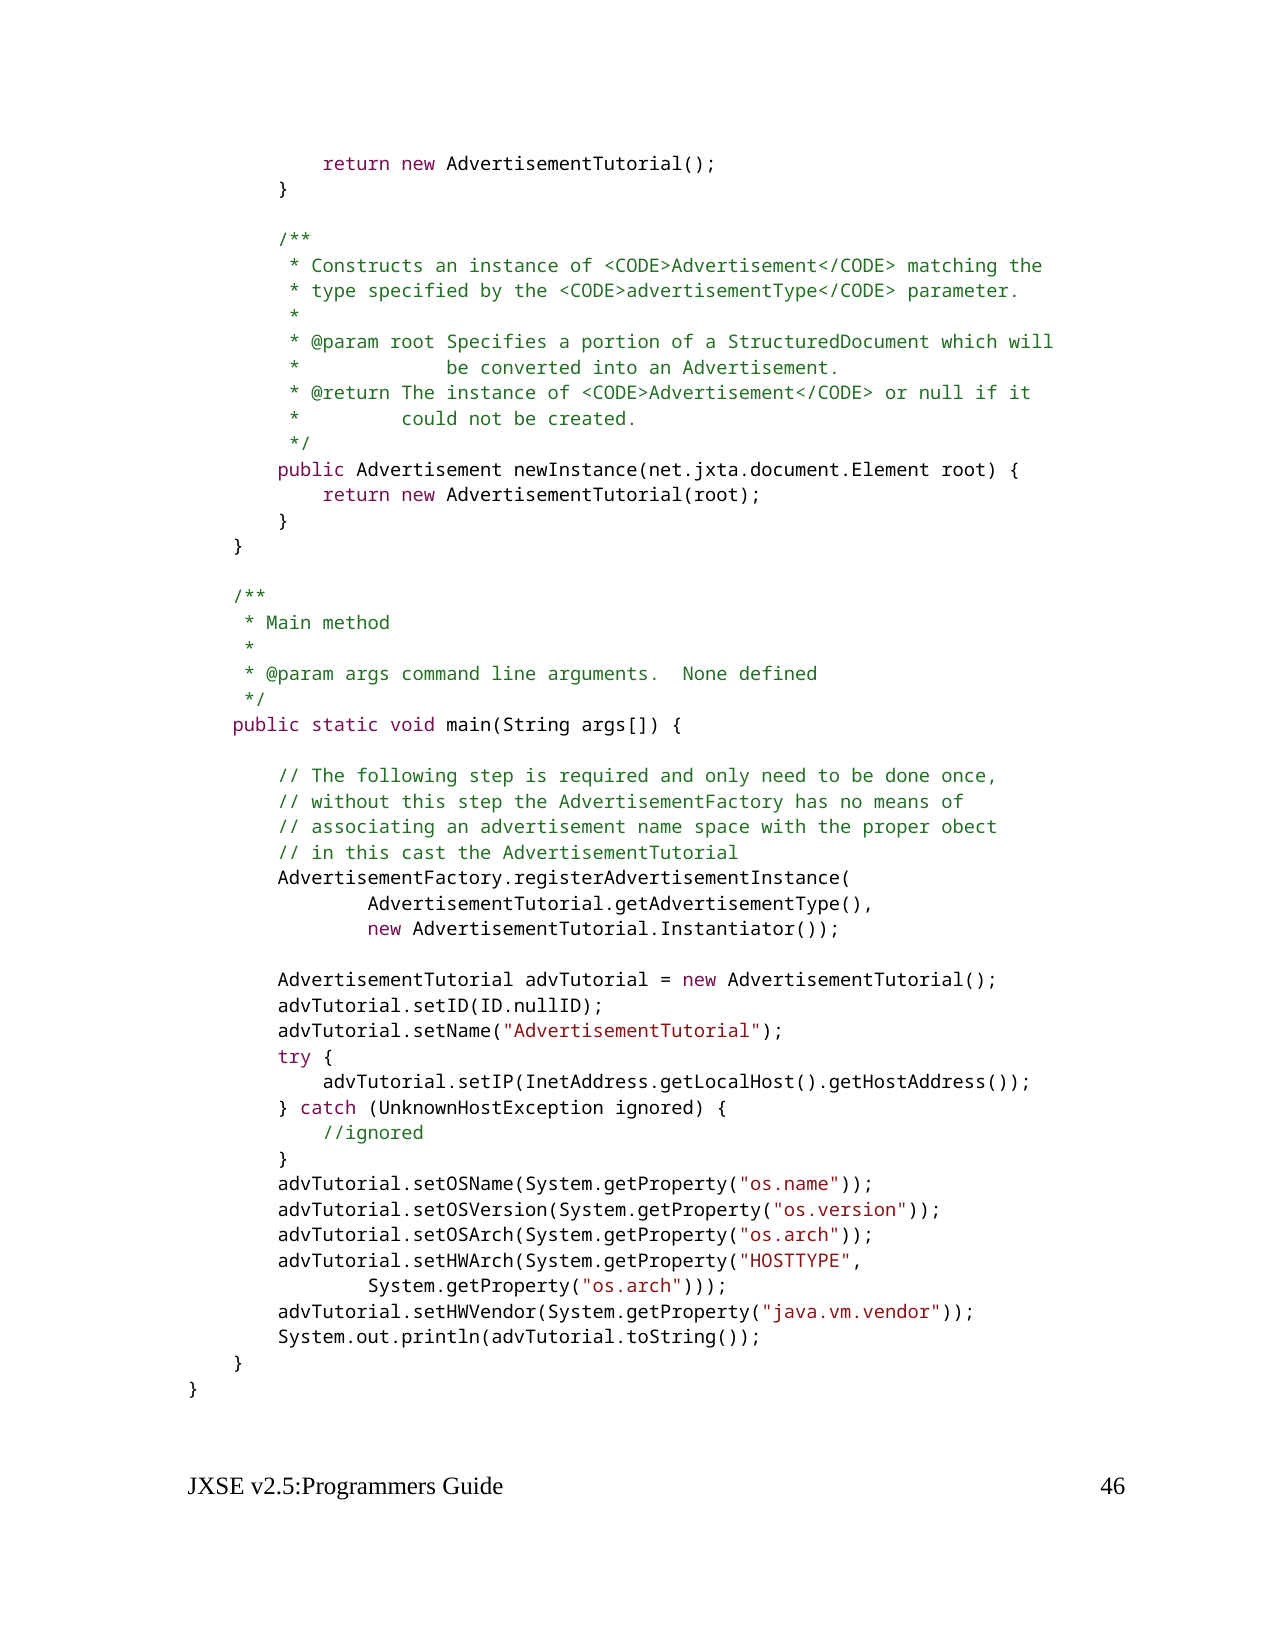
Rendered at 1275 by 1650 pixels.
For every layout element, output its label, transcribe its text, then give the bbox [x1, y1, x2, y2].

text * @param args command line arguments. None defined [187, 660, 1125, 686]
text // in this cast the AdvertisementTutorial [187, 839, 1125, 864]
text advTutorial.setOSArch(System.getProperty("os.arch")); [187, 1222, 1125, 1247]
text System.getProperty("os.arch"))); [187, 1273, 1125, 1298]
text advTutorial.setOSVersion(System.getProperty("os.version")); [187, 1196, 1125, 1222]
text } [187, 1349, 1125, 1375]
text * [187, 303, 1125, 329]
text advTutorial.setHWVendor(System.getProperty("java.vm.vendor")); [187, 1298, 1125, 1324]
text /** [187, 584, 1125, 609]
text AdvertisementTutorial.getAdvertisementType(), [187, 890, 1125, 916]
text /** [187, 227, 1125, 252]
text return new AdvertisementTutorial(root); [187, 482, 1125, 507]
text // without this step the AdvertisementFactory has no means of [187, 788, 1125, 813]
text } [187, 176, 1125, 201]
text * @return The instance of <CODE>Advertisement</CODE> or null if it [187, 380, 1125, 405]
text * could not be created. [187, 405, 1125, 431]
text advTutorial.setHWArch(System.getProperty("HOSTTYPE", [187, 1247, 1125, 1273]
text advTutorial.setID(ID.nullID); [187, 992, 1125, 1018]
text advTutorial.setName("AdvertisementTutorial"); [187, 1018, 1125, 1043]
text // The following step is required and only need to be done once, [187, 762, 1125, 788]
text public Advertisement newInstance(net.jxta.document.Element root) { [187, 456, 1125, 482]
text * [187, 635, 1125, 660]
text } [187, 1145, 1125, 1171]
text } [187, 1375, 1125, 1401]
text AdvertisementTutorial advTutorial = new AdvertisementTutorial(); [187, 967, 1125, 992]
text return new AdvertisementTutorial(); [187, 150, 1125, 176]
text } catch (UnknownHostException ignored) { [187, 1094, 1125, 1120]
text System.out.println(advTutorial.toString()); [187, 1324, 1125, 1349]
text advTutorial.setOSName(System.getProperty("os.name")); [187, 1171, 1125, 1196]
text * be converted into an Advertisement. [187, 354, 1125, 380]
text // associating an advertisement name space with the proper obect [187, 813, 1125, 839]
text new AdvertisementTutorial.Instantiator()); [187, 916, 1125, 941]
text } [187, 507, 1125, 533]
text AdvertisementFactory.registerAdvertisementInstance( [187, 864, 1125, 890]
text //ignored [187, 1120, 1125, 1145]
text advTutorial.setIP(InetAddress.getLocalHost().getHostAddress()); [187, 1069, 1125, 1094]
text */ [187, 431, 1125, 456]
text * @param root Specifies a portion of a StructuredDocument which will [187, 329, 1125, 354]
text * type specified by the <CODE>advertisementType</CODE> parameter. [187, 278, 1125, 303]
text } [187, 533, 1125, 558]
text try { [187, 1043, 1125, 1069]
text public static void main(String args[]) { [187, 711, 1125, 737]
text */ [187, 686, 1125, 711]
text * Main method [187, 609, 1125, 635]
text * Constructs an instance of <CODE>Advertisement</CODE> matching the [187, 252, 1125, 278]
